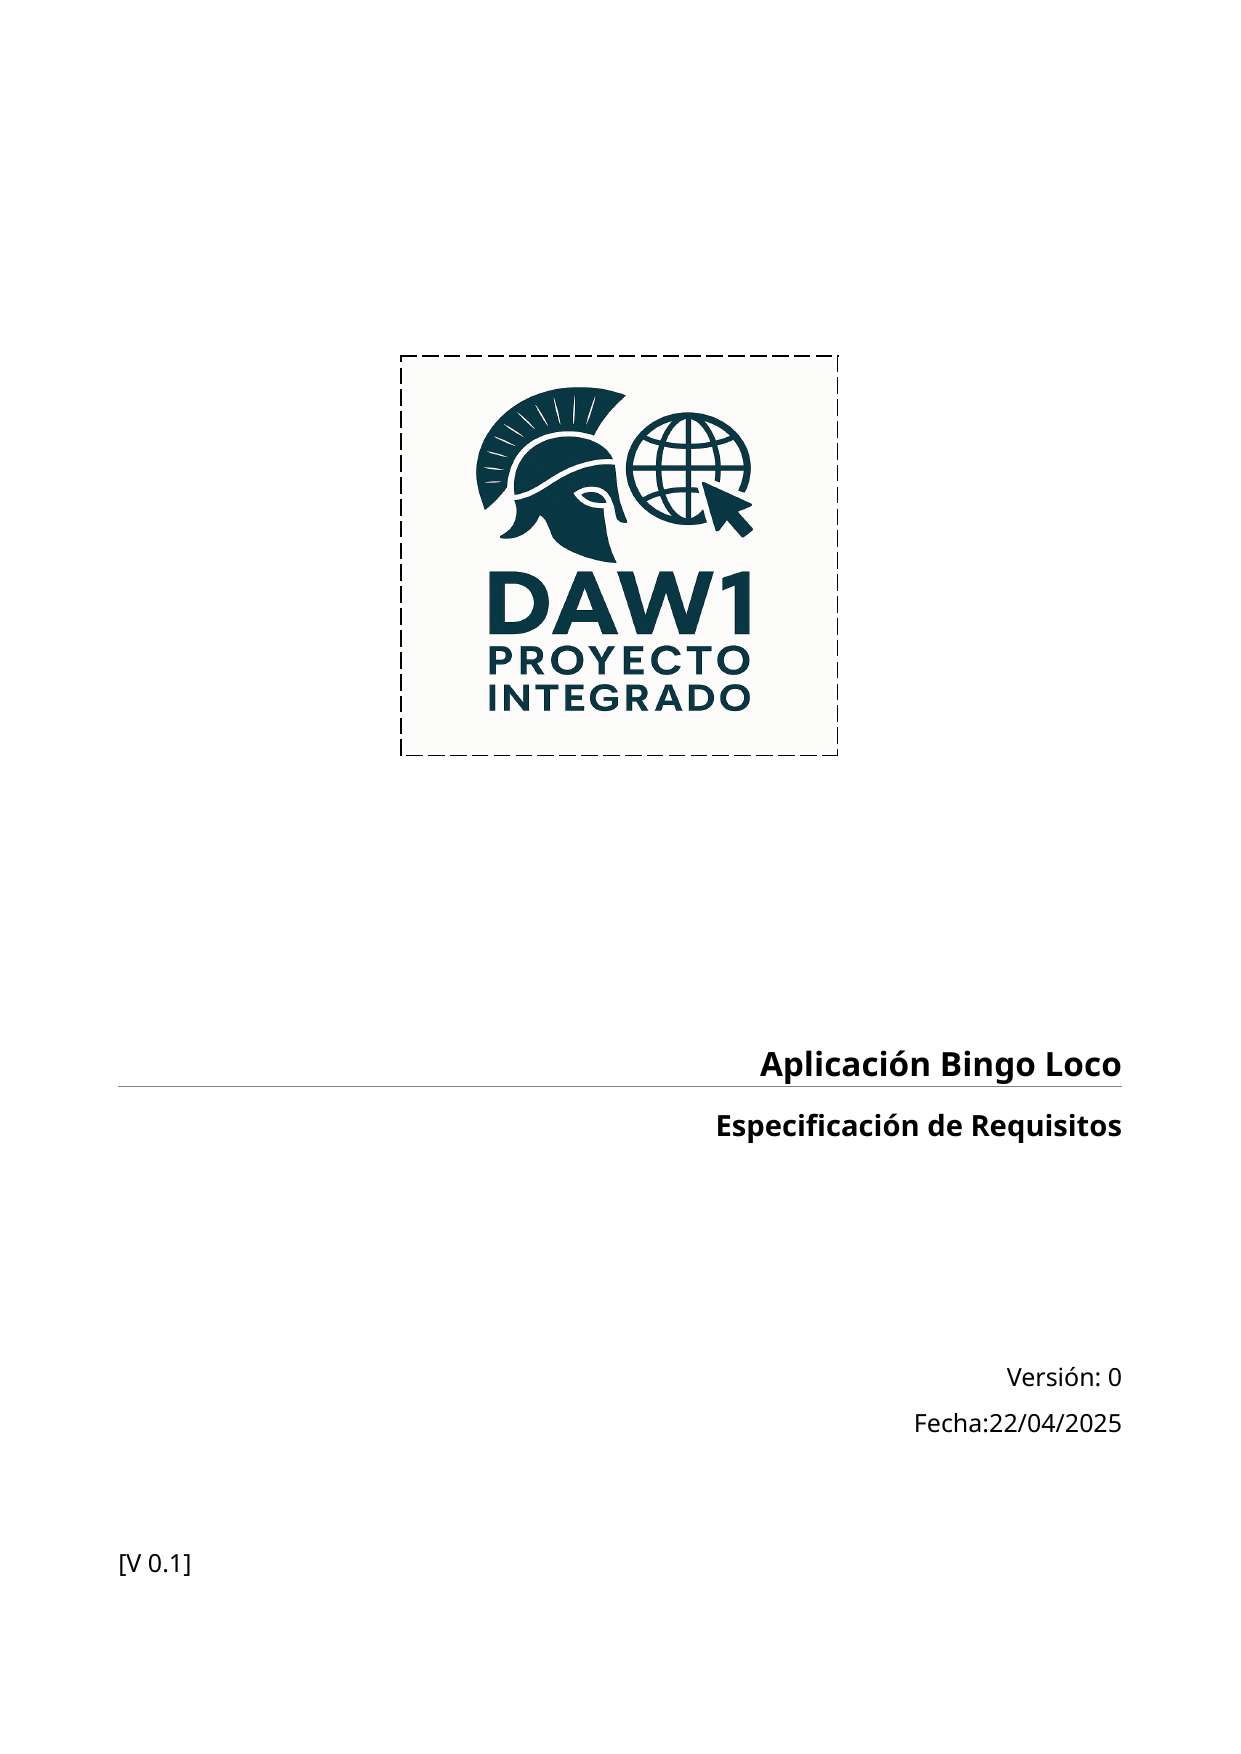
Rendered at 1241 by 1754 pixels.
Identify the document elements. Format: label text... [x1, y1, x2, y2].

title Especificación de Requisitos [118, 1105, 1122, 1144]
text [V 0.1] [118, 1545, 1122, 1579]
text Fecha:22/04/2025 [118, 1406, 1122, 1440]
picture [404, 359, 834, 752]
text Versión: 0 [118, 1359, 1122, 1393]
text Aplicación Bingo Loco [118, 1041, 1122, 1086]
